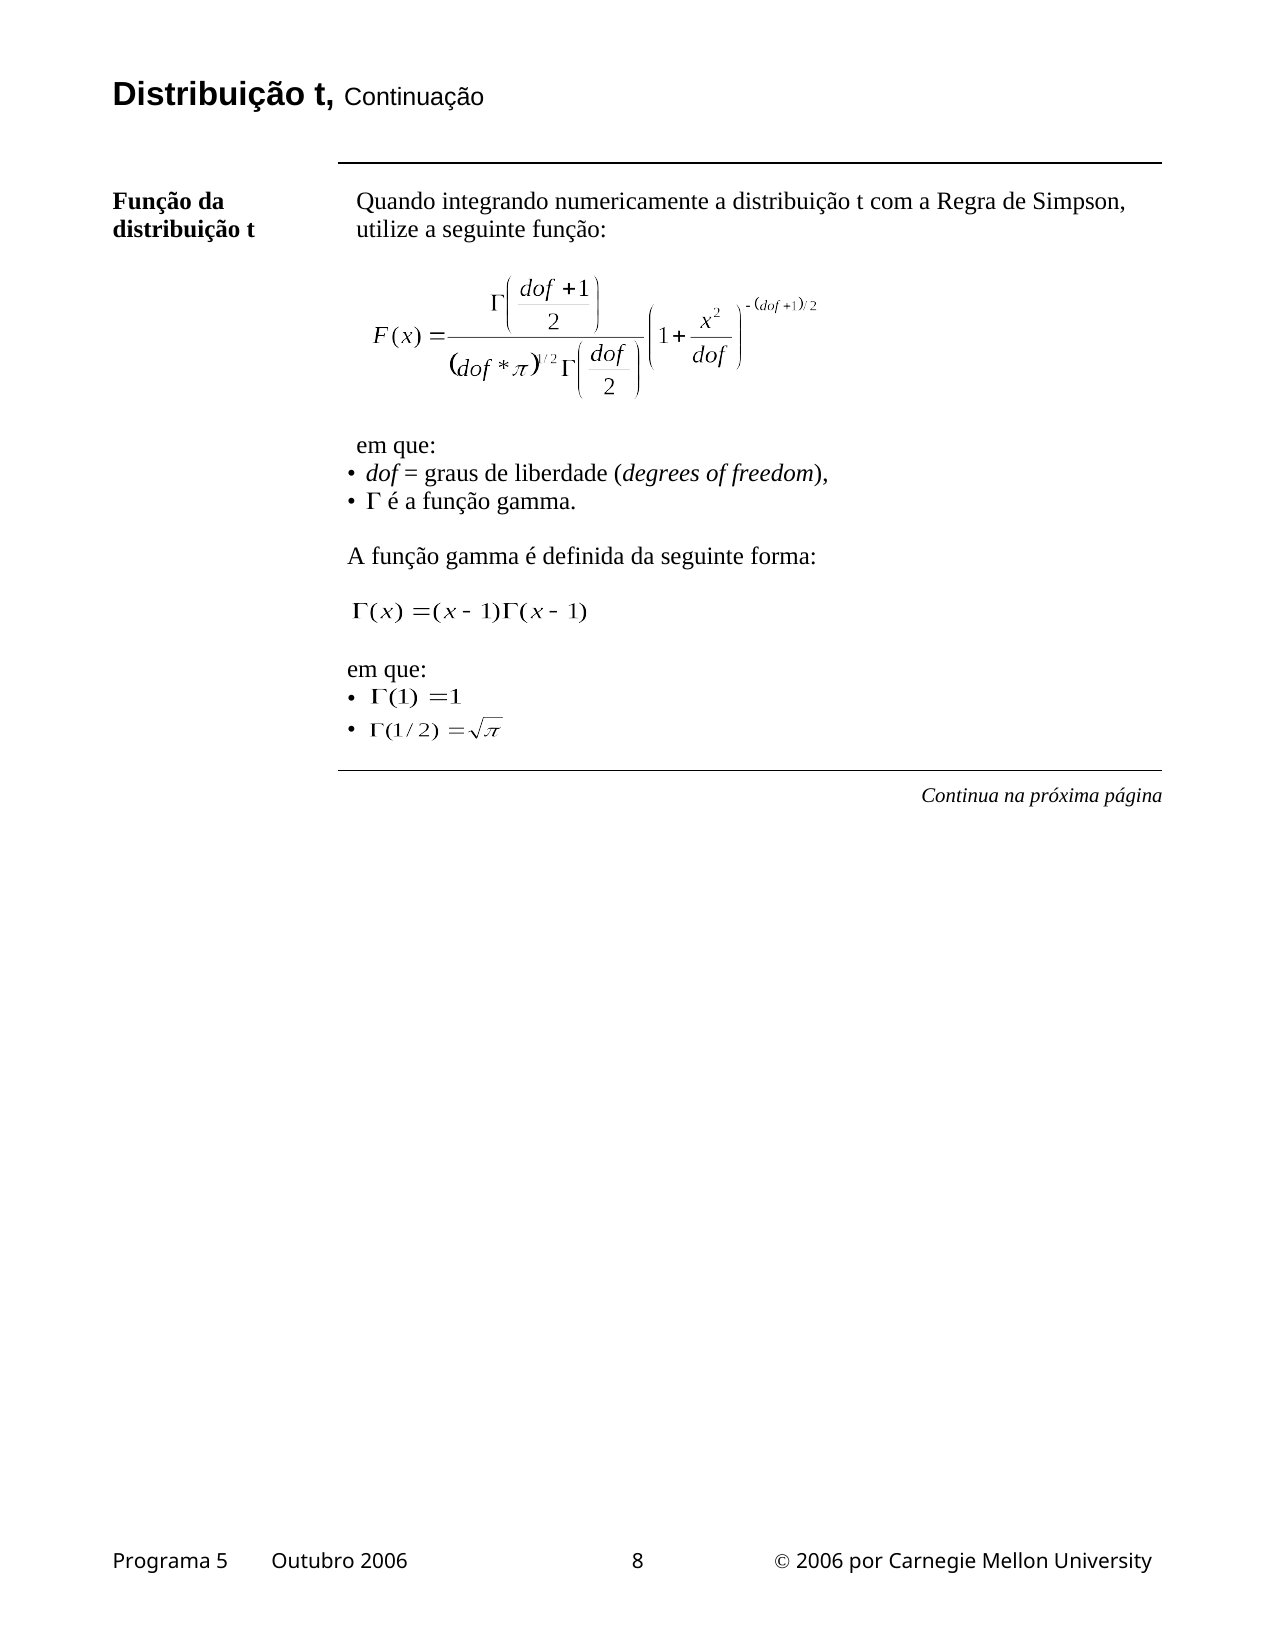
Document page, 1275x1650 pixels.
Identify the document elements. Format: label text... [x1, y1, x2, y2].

title Distribuição t, Continuação [112, 75, 1162, 112]
table_header Quando integrando numericamente a distribuição t com a Regra de Simpson, utilize a seguinte função: em que: • dof = graus de liberdade (degrees of freedom), •  é a função gamma. A função gamma é definida da seguinte forma: em que: • • [338, 187, 1181, 744]
text Continua na próxima página [337, 771, 1162, 807]
table_header Função da distribuição t [94, 187, 337, 744]
